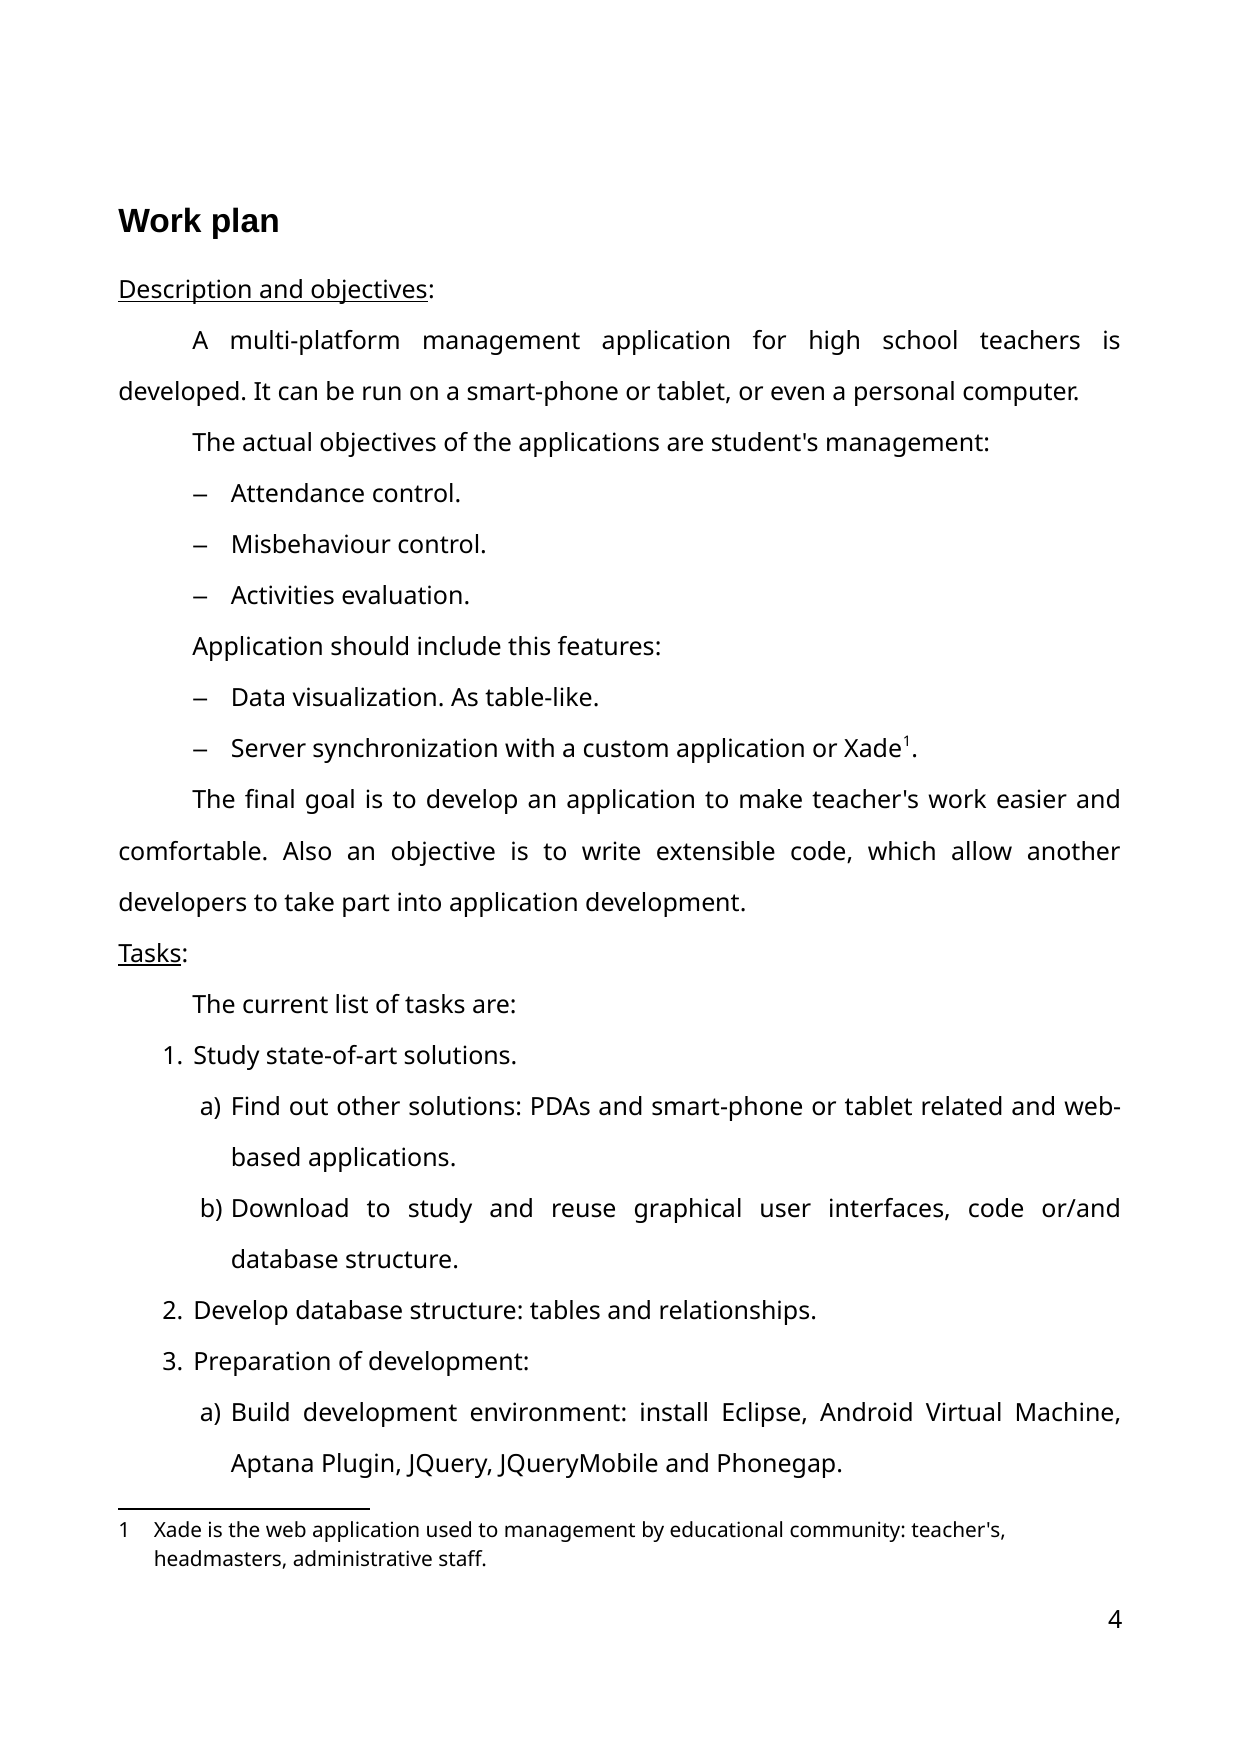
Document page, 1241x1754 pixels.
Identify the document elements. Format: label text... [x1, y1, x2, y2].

list Find out other solutions: PDAs and smart-phone or tablet related and web-based applications. [193, 1088, 1122, 1173]
list Preparation of development: [156, 1344, 1122, 1378]
list Data visualization. As table-like. [193, 680, 1122, 714]
list Xade is the web application used to management by educational community: teacher's, headmasters, administrative staff. [118, 1515, 1122, 1572]
list Develop database structure: tables and relationships. [156, 1293, 1122, 1327]
text A multi-platform management application for high school teachers is developed. It can be run on a smart-phone or tablet, or even a personal computer. [118, 323, 1122, 408]
text The final goal is to develop an application to make teacher's work easier and comfortable. Also an objective is to write extensible code, which allow another developers to take part into application development. [118, 782, 1122, 918]
text Application should include this features: [118, 629, 1122, 663]
text Description and objectives: [118, 272, 1122, 306]
text The current list of tasks are: [118, 986, 1122, 1020]
list Misbehaviour control. [193, 527, 1122, 561]
list Study state-of-art solutions. [156, 1037, 1122, 1071]
list Server synchronization with a custom application or Xade. [193, 731, 1122, 765]
subtitle Work plan [118, 201, 1122, 240]
list Download to study and reuse graphical user interfaces, code or/and database structure. [193, 1191, 1122, 1276]
text Tasks: [118, 935, 1122, 969]
list Build development environment: install Eclipse, Android Virtual Machine, Aptana Plugin, JQuery, JQueryMobile and Phonegap. [193, 1395, 1122, 1480]
text The actual objectives of the applications are student's management: [118, 425, 1122, 459]
list Activities evaluation. [193, 578, 1122, 612]
list Attendance control. [193, 476, 1122, 510]
